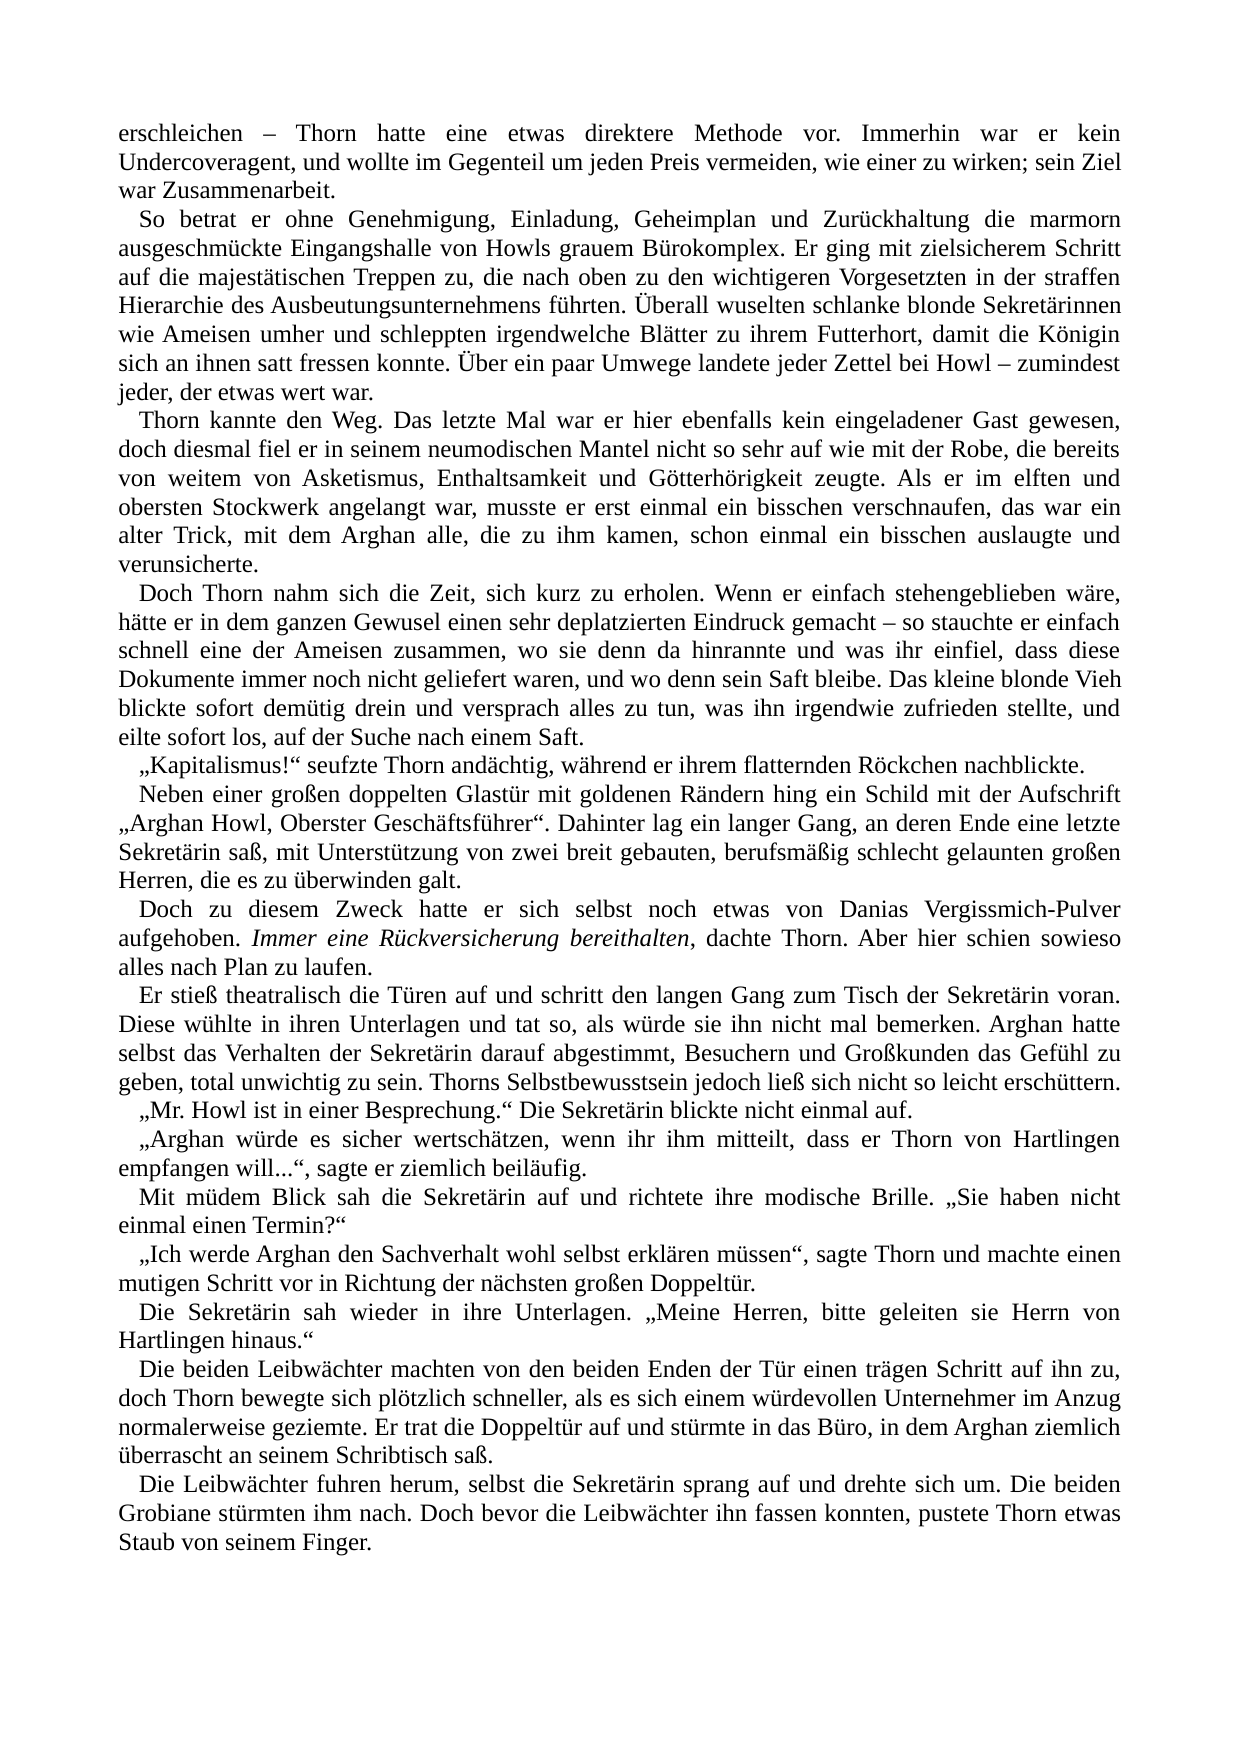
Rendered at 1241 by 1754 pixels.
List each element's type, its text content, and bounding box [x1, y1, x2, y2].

text Die beiden Leibwächter machten von den beiden Enden der Tür einen trägen Schritt auf ihn zu, doch Thorn bewegte sich plötzlich schneller, als es sich einem würdevollen Unternehmer im Anzug normalerweise geziemte. Er trat die Doppeltür auf und stürmte in das Büro, in dem Arghan ziemlich überrascht an seinem Schribtisch saß. [118, 1354, 1122, 1469]
text erschleichen – Thorn hatte eine etwas direktere Methode vor. Immerhin war er kein Undercoveragent, und wollte im Gegenteil um jeden Preis vermeiden, wie einer zu wirken; sein Ziel war Zusammenarbeit. [118, 118, 1122, 204]
text Thorn kannte den Weg. Das letzte Mal war er hier ebenfalls kein eingeladener Gast gewesen, doch diesmal fiel er in seinem neumodischen Mantel nicht so sehr auf wie mit der Robe, die bereits von weitem von Asketismus, Enthaltsamkeit und Götterhörigkeit zeugte. Als er im elften und obersten Stockwerk angelangt war, musste er erst einmal ein bisschen verschnaufen, das war ein alter Trick, mit dem Arghan alle, die zu ihm kamen, schon einmal ein bisschen auslaugte und verunsicherte. [118, 406, 1122, 578]
text „Arghan würde es sicher wertschätzen, wenn ihr ihm mitteilt, dass er Thorn von Hartlingen empfangen will...“, sagte er ziemlich beiläufig. [118, 1124, 1122, 1182]
text Doch zu diesem Zweck hatte er sich selbst noch etwas von Danias Vergissmich-Pulver aufgehoben. Immer eine Rückversicherung bereithalten, dachte Thorn. Aber hier schien sowieso alles nach Plan zu laufen. [118, 894, 1122, 981]
text Er stieß theatralisch die Türen auf und schritt den langen Gang zum Tisch der Sekretärin voran. Diese wühlte in ihren Unterlagen und tat so, als würde sie ihn nicht mal bemerken. Arghan hatte selbst das Verhalten der Sekretärin darauf abgestimmt, Besuchern und Großkunden das Gefühl zu geben, total unwichtig zu sein. Thorns Selbstbewusstsein jedoch ließ sich nicht so leicht erschüttern. [118, 981, 1122, 1096]
text Die Sekretärin sah wieder in ihre Unterlagen. „Meine Herren, bitte geleiten sie Herrn von Hartlingen hinaus.“ [118, 1297, 1122, 1354]
text Die Leibwächter fuhren herum, selbst die Sekretärin sprang auf und drehte sich um. Die beiden Grobiane stürmten ihm nach. Doch bevor die Leibwächter ihn fassen konnten, pustete Thorn etwas Staub von seinem Finger. [118, 1469, 1122, 1556]
text Doch Thorn nahm sich die Zeit, sich kurz zu erholen. Wenn er einfach stehengeblieben wäre, hätte er in dem ganzen Gewusel einen sehr deplatzierten Eindruck gemacht – so stauchte er einfach schnell eine der Ameisen zusammen, wo sie denn da hinrannte und was ihr einfiel, dass diese Dokumente immer noch nicht geliefert waren, und wo denn sein Saft bleibe. Das kleine blonde Vieh blickte sofort demütig drein und versprach alles zu tun, was ihn irgendwie zufrieden stellte, und eilte sofort los, auf der Suche nach einem Saft. [118, 578, 1122, 751]
text „Kapitalismus!“ seufzte Thorn andächtig, während er ihrem flatternden Röckchen nachblickte. [118, 751, 1122, 779]
text „Ich werde Arghan den Sachverhalt wohl selbst erklären müssen“, sagte Thorn und machte einen mutigen Schritt vor in Richtung der nächsten großen Doppeltür. [118, 1239, 1122, 1297]
text Mit müdem Blick sah die Sekretärin auf und richtete ihre modische Brille. „Sie haben nicht einmal einen Termin?“ [118, 1182, 1122, 1239]
text So betrat er ohne Genehmigung, Einladung, Geheimplan und Zurückhaltung die marmorn ausgeschmückte Eingangshalle von Howls grauem Bürokomplex. Er ging mit zielsicherem Schritt auf die majestätischen Treppen zu, die nach oben zu den wichtigeren Vorgesetzten in der straffen Hierarchie des Ausbeutungsunternehmens führten. Überall wuselten schlanke blonde Sekretärinnen wie Ameisen umher und schleppten irgendwelche Blätter zu ihrem Futterhort, damit die Königin sich an ihnen satt fressen konnte. Über ein paar Umwege landete jeder Zettel bei Howl – zumindest jeder, der etwas wert war. [118, 204, 1122, 406]
text „Mr. Howl ist in einer Besprechung.“ Die Sekretärin blickte nicht einmal auf. [118, 1096, 1122, 1124]
text Neben einer großen doppelten Glastür mit goldenen Rändern hing ein Schild mit der Aufschrift „Arghan Howl, Oberster Geschäftsführer“. Dahinter lag ein langer Gang, an deren Ende eine letzte Sekretärin saß, mit Unterstützung von zwei breit gebauten, berufsmäßig schlecht gelaunten großen Herren, die es zu überwinden galt. [118, 779, 1122, 894]
